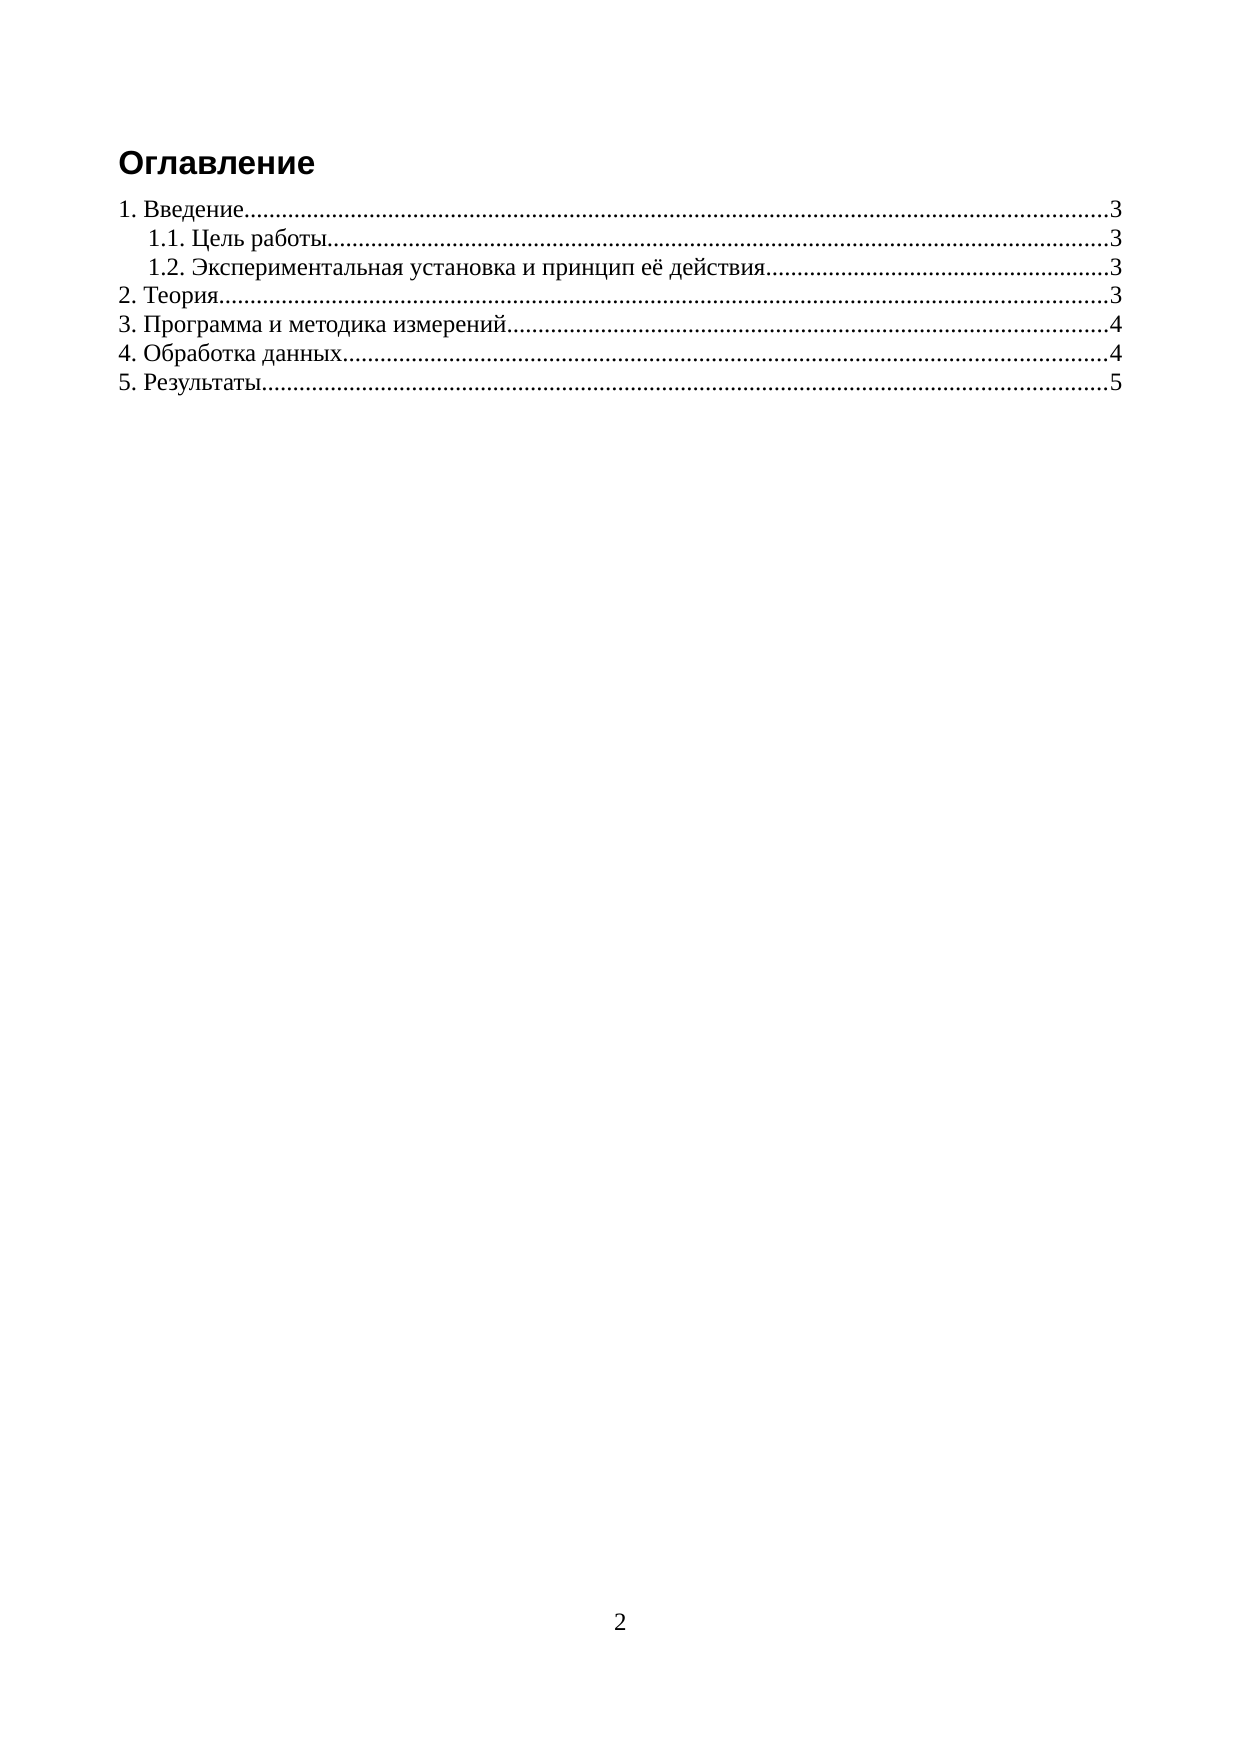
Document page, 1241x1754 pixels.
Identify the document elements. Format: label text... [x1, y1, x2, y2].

text 4. Обработка данных 4 [118, 338, 1122, 367]
text 3. Программа и методика измерений 4 [118, 309, 1122, 338]
text 5. Результаты 5 [118, 367, 1122, 395]
text 1.1. Цель работы 3 [148, 223, 1122, 252]
subtitle Оглавление [118, 143, 1122, 182]
text 1. Введение 3 [118, 194, 1122, 223]
text 1.2. Экспериментальная установка и принцип её действия 3 [148, 252, 1122, 280]
text 2. Теория 3 [118, 280, 1122, 309]
